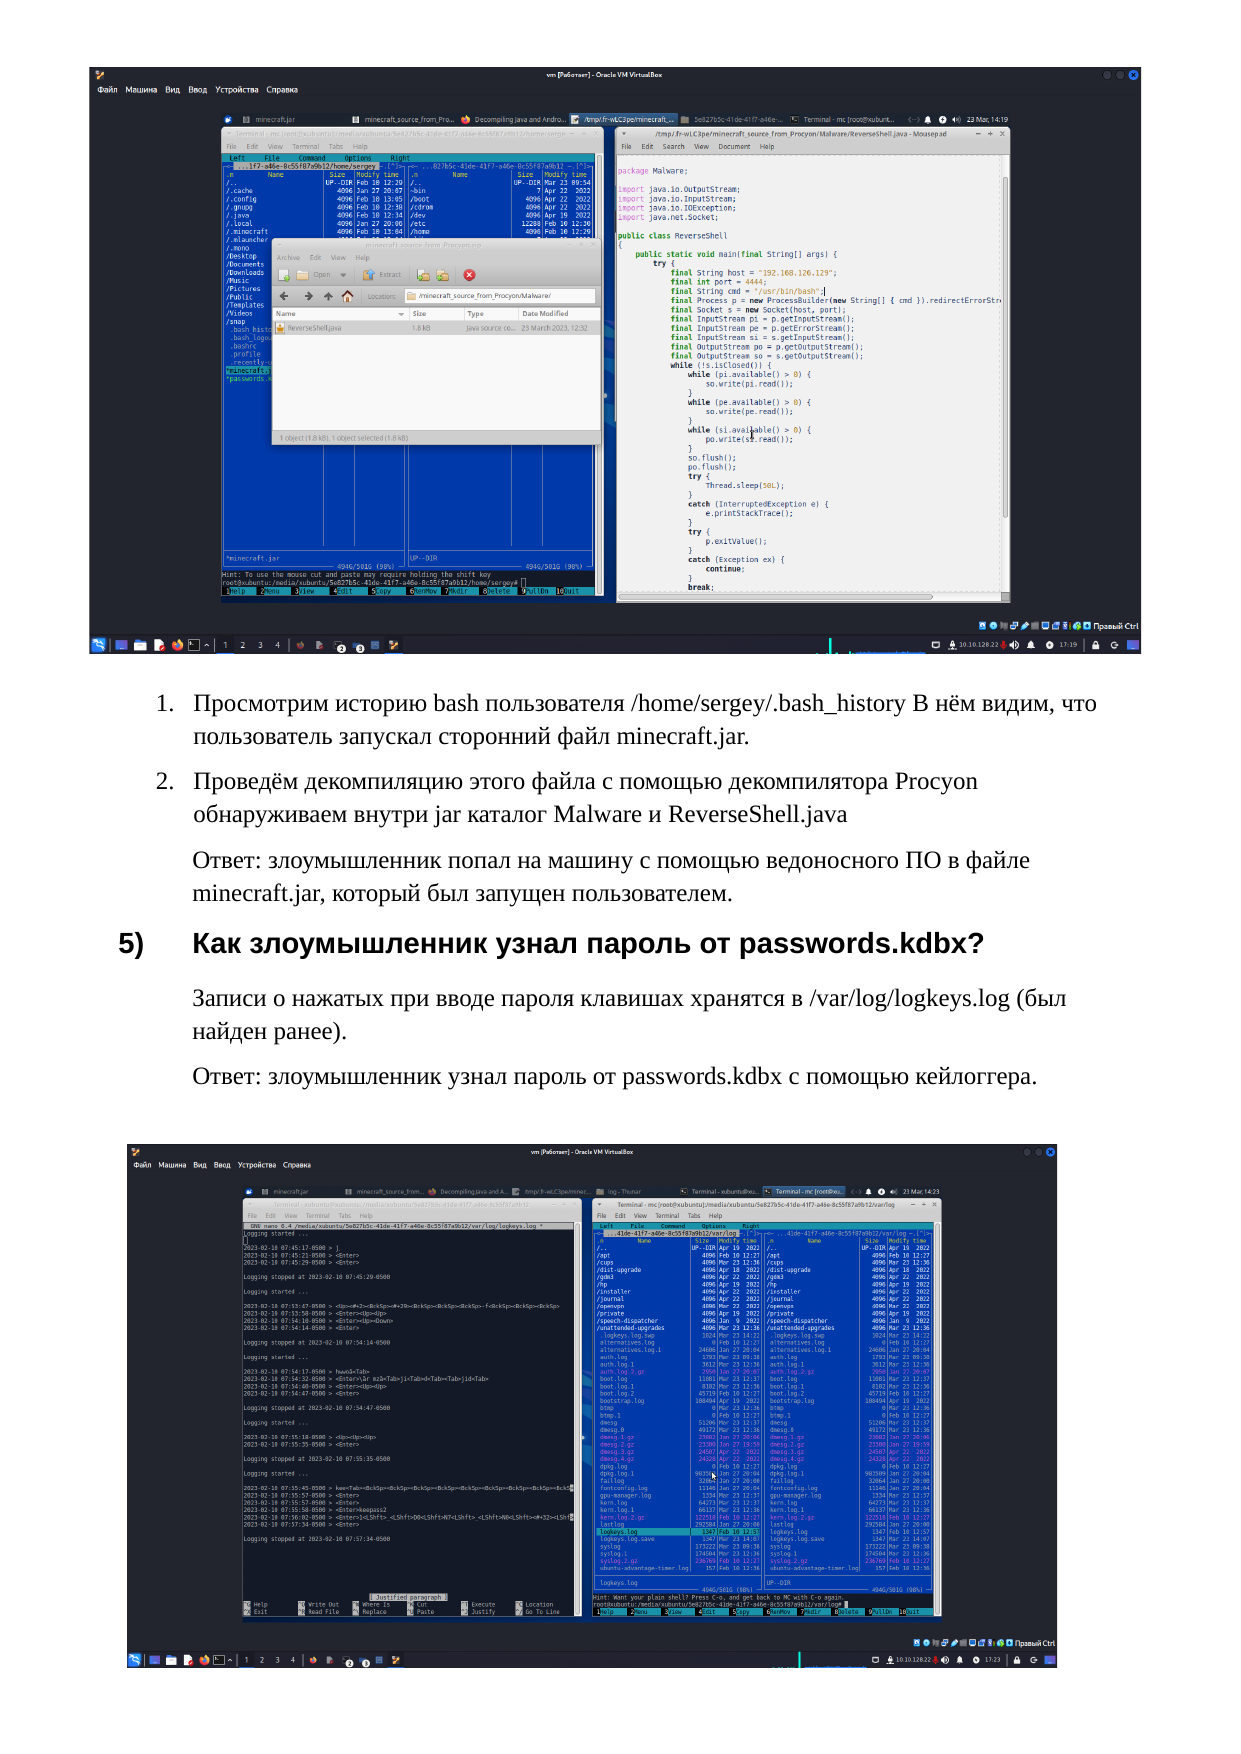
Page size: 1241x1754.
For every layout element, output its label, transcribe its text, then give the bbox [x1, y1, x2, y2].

text Записи о нажатых при вводе пароля клавишах хранятся в /var/log/logkeys.log (был найден ранее). [192, 983, 1122, 1044]
text Ответ: злоумышленник узнал пароль от passwords.kdbx с помощью кейлоггера. [192, 1061, 1122, 1090]
list Проведём декомпиляцию этого файла с помощью декомпилятора Procyon обнаруживаем внутри jar каталог Malware и ReverseShell.java [156, 766, 1122, 828]
subtitle Как злоумышленник узнал пароль от passwords.kdbx? [118, 926, 1122, 959]
list Просмотрим историю bash пользователя /home/sergey/.bash_history В нём видим, что пользователь запускал сторонний файл minecraft.jar. [156, 688, 1122, 750]
text Ответ: злоумышленник попал на машину с помощью ведоносного ПО в файле minecraft.jar, который был запущен пользователем. [192, 845, 1122, 907]
picture [89, 67, 1142, 654]
picture [127, 1144, 1058, 1668]
